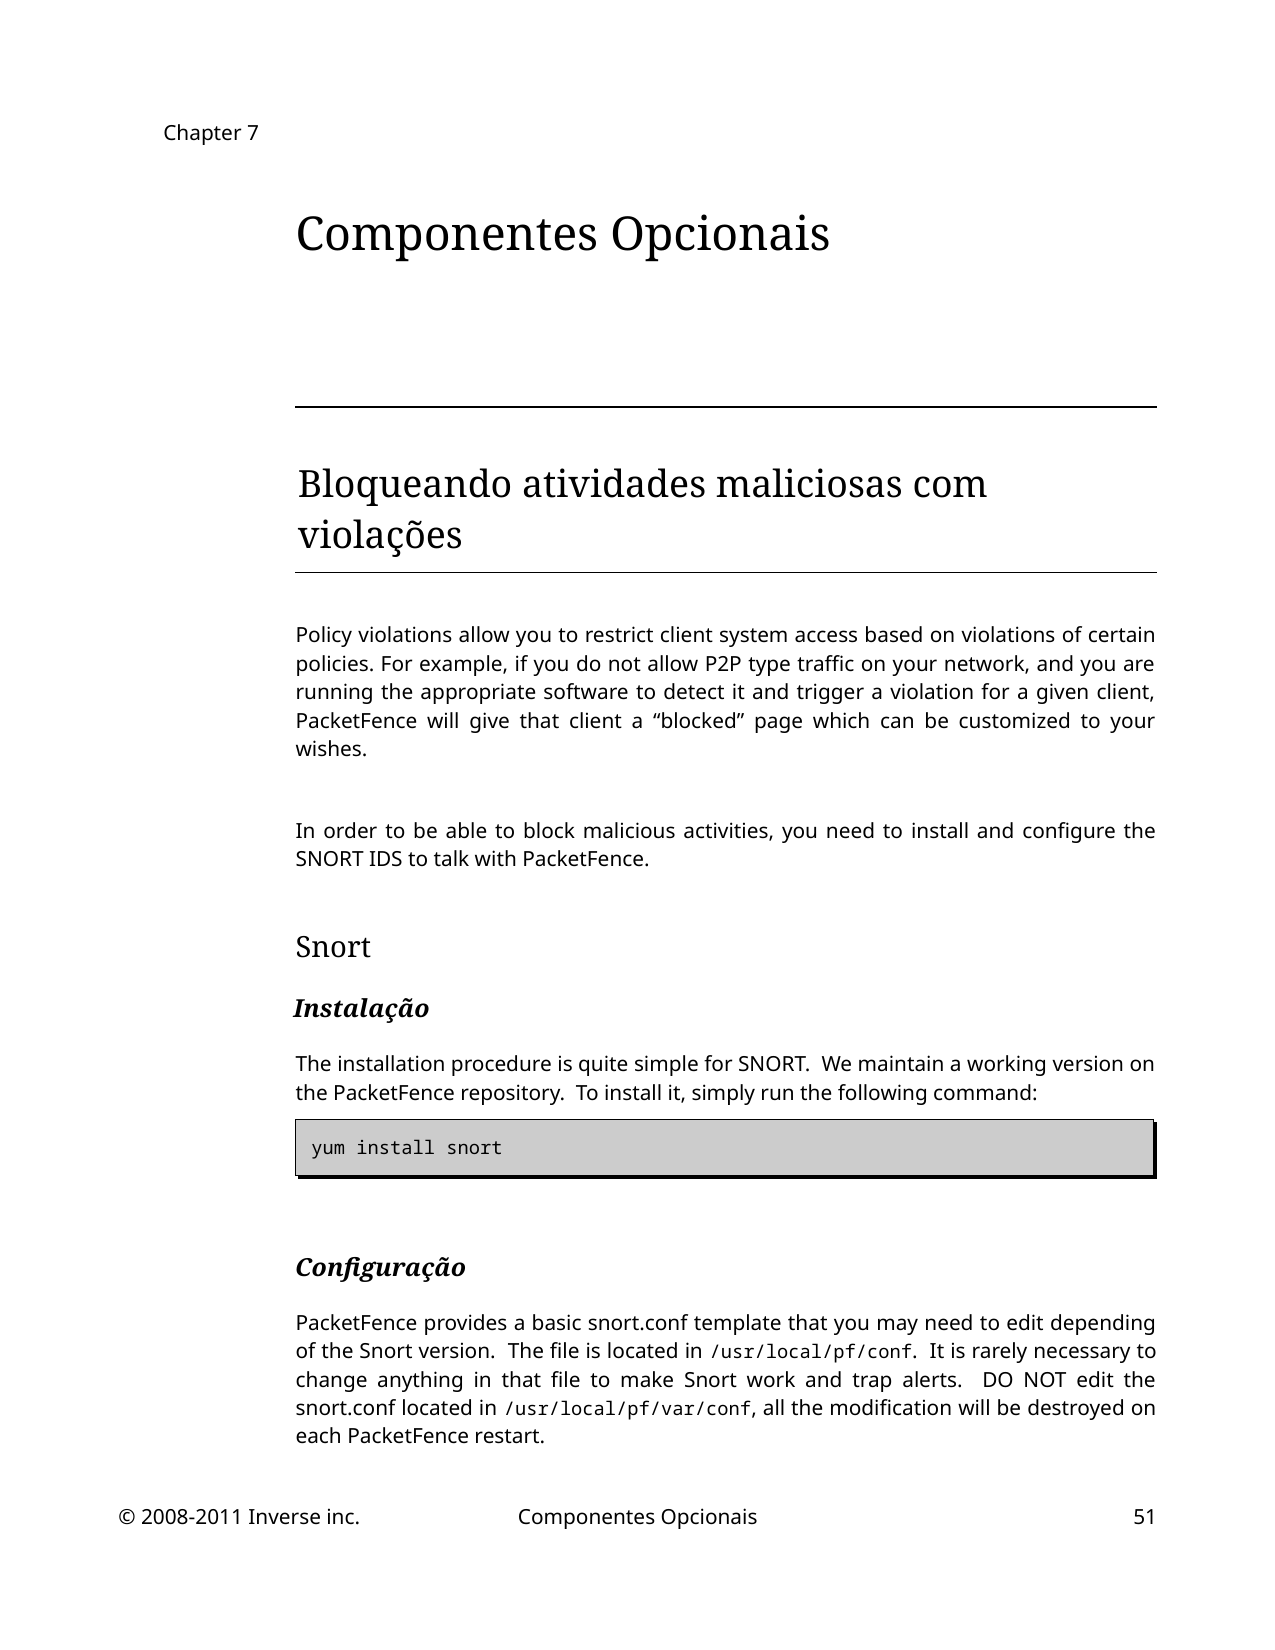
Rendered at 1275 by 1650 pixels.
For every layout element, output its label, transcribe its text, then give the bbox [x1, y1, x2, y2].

text In order to be able to block malicious activities, you need to install and configure the SNORT IDS to talk with PacketFence. [295, 816, 1157, 873]
subtitle Bloqueando atividades maliciosas com violações [295, 458, 1157, 572]
subtitle Configuração [257, 1249, 1157, 1283]
text PacketFence provides a basic snort.conf template that you may need to edit depending of the Snort version. The file is located in /usr/local/pf/conf. It is rarely necessary to change anything in that file to make Snort work and trap alerts. DO NOT edit the snort.conf located in /usr/local/pf/var/conf, all the modification will be destroyed on each PacketFence restart. [295, 1308, 1157, 1450]
subtitle Snort [295, 926, 1157, 966]
text yum install snort [296, 1120, 1153, 1175]
text The installation procedure is quite simple for SNORT. We maintain a working version on the PacketFence repository. To install it, simply run the following command: [295, 1049, 1157, 1106]
text Policy violations allow you to restrict client system access based on violations of certain policies. For example, if you do not allow P2P type traffic on your network, and you are running the appropriate software to detect it and trigger a violation for a given client, PacketFence will give that client a “blocked” page which can be customized to your wishes. [295, 621, 1157, 763]
subtitle Componentes Opcionais [295, 201, 1157, 406]
subtitle Instalação [256, 991, 1157, 1025]
